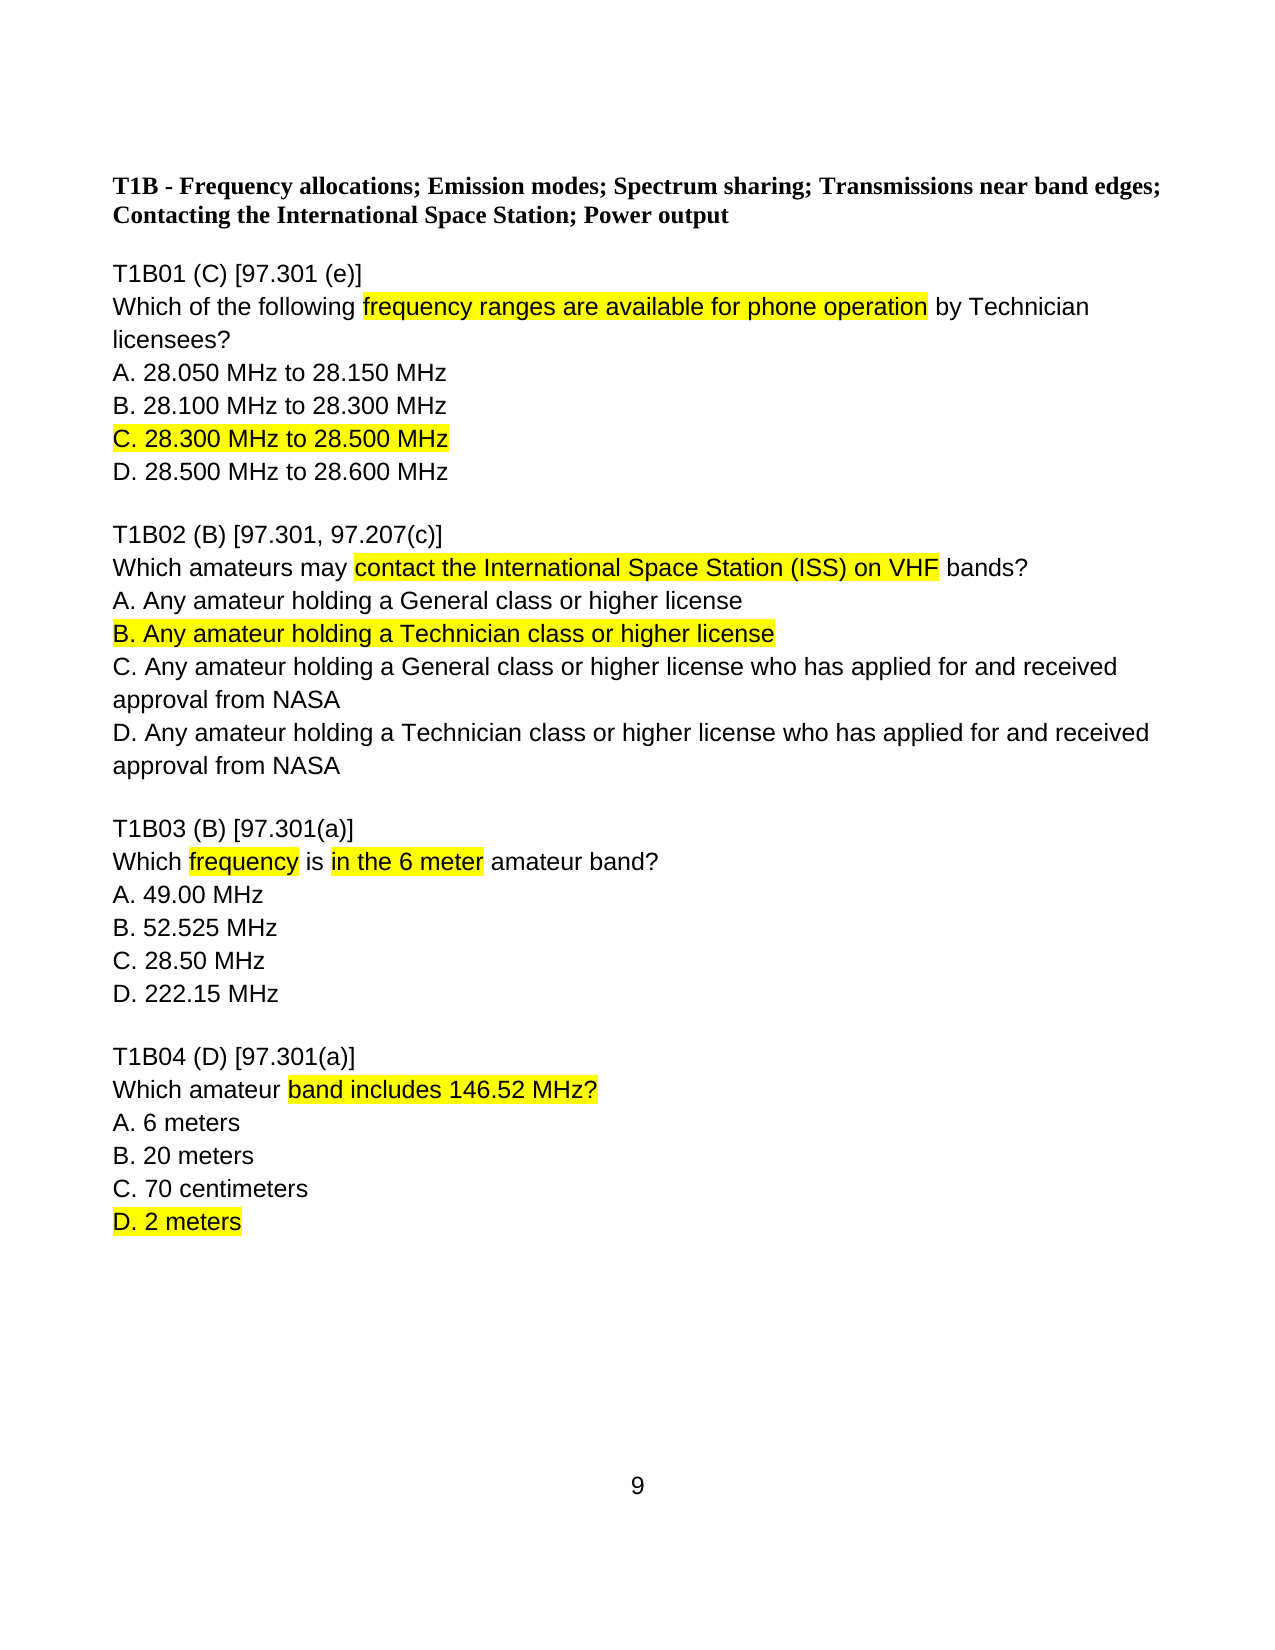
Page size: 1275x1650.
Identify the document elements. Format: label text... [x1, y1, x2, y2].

text T1B01 (C) [97.301 (e)] Which of the following frequency ranges are available for phone operation by Technician licensees? A. 28.050 MHz to 28.150 MHz B. 28.100 MHz to 28.300 MHz C. 28.300 MHz to 28.500 MHz D. 28.500 MHz to 28.600 MHz [112, 258, 1162, 485]
subtitle T1B - Frequency allocations; Emission modes; Spectrum sharing; Transmissions near band edges; Contacting the International Space Station; Power output [112, 171, 1162, 228]
text T1B02 (B) [97.301, 97.207(c)] Which amateurs may contact the International Space Station (ISS) on VHF bands? A. Any amateur holding a General class or higher license B. Any amateur holding a Technician class or higher license C. Any amateur holding a General class or higher license who has applied for and received approval from NASA D. Any amateur holding a Technician class or higher license who has applied for and received approval from NASA [112, 520, 1162, 779]
text T1B03 (B) [97.301(a)] Which frequency is in the 6 meter amateur band? A. 49.00 MHz B. 52.525 MHz C. 28.50 MHz D. 222.15 MHz [112, 814, 1162, 1008]
text T1B04 (D) [97.301(a)] Which amateur band includes 146.52 MHz? A. 6 meters B. 20 meters C. 70 centimeters D. 2 meters [112, 1042, 1162, 1236]
